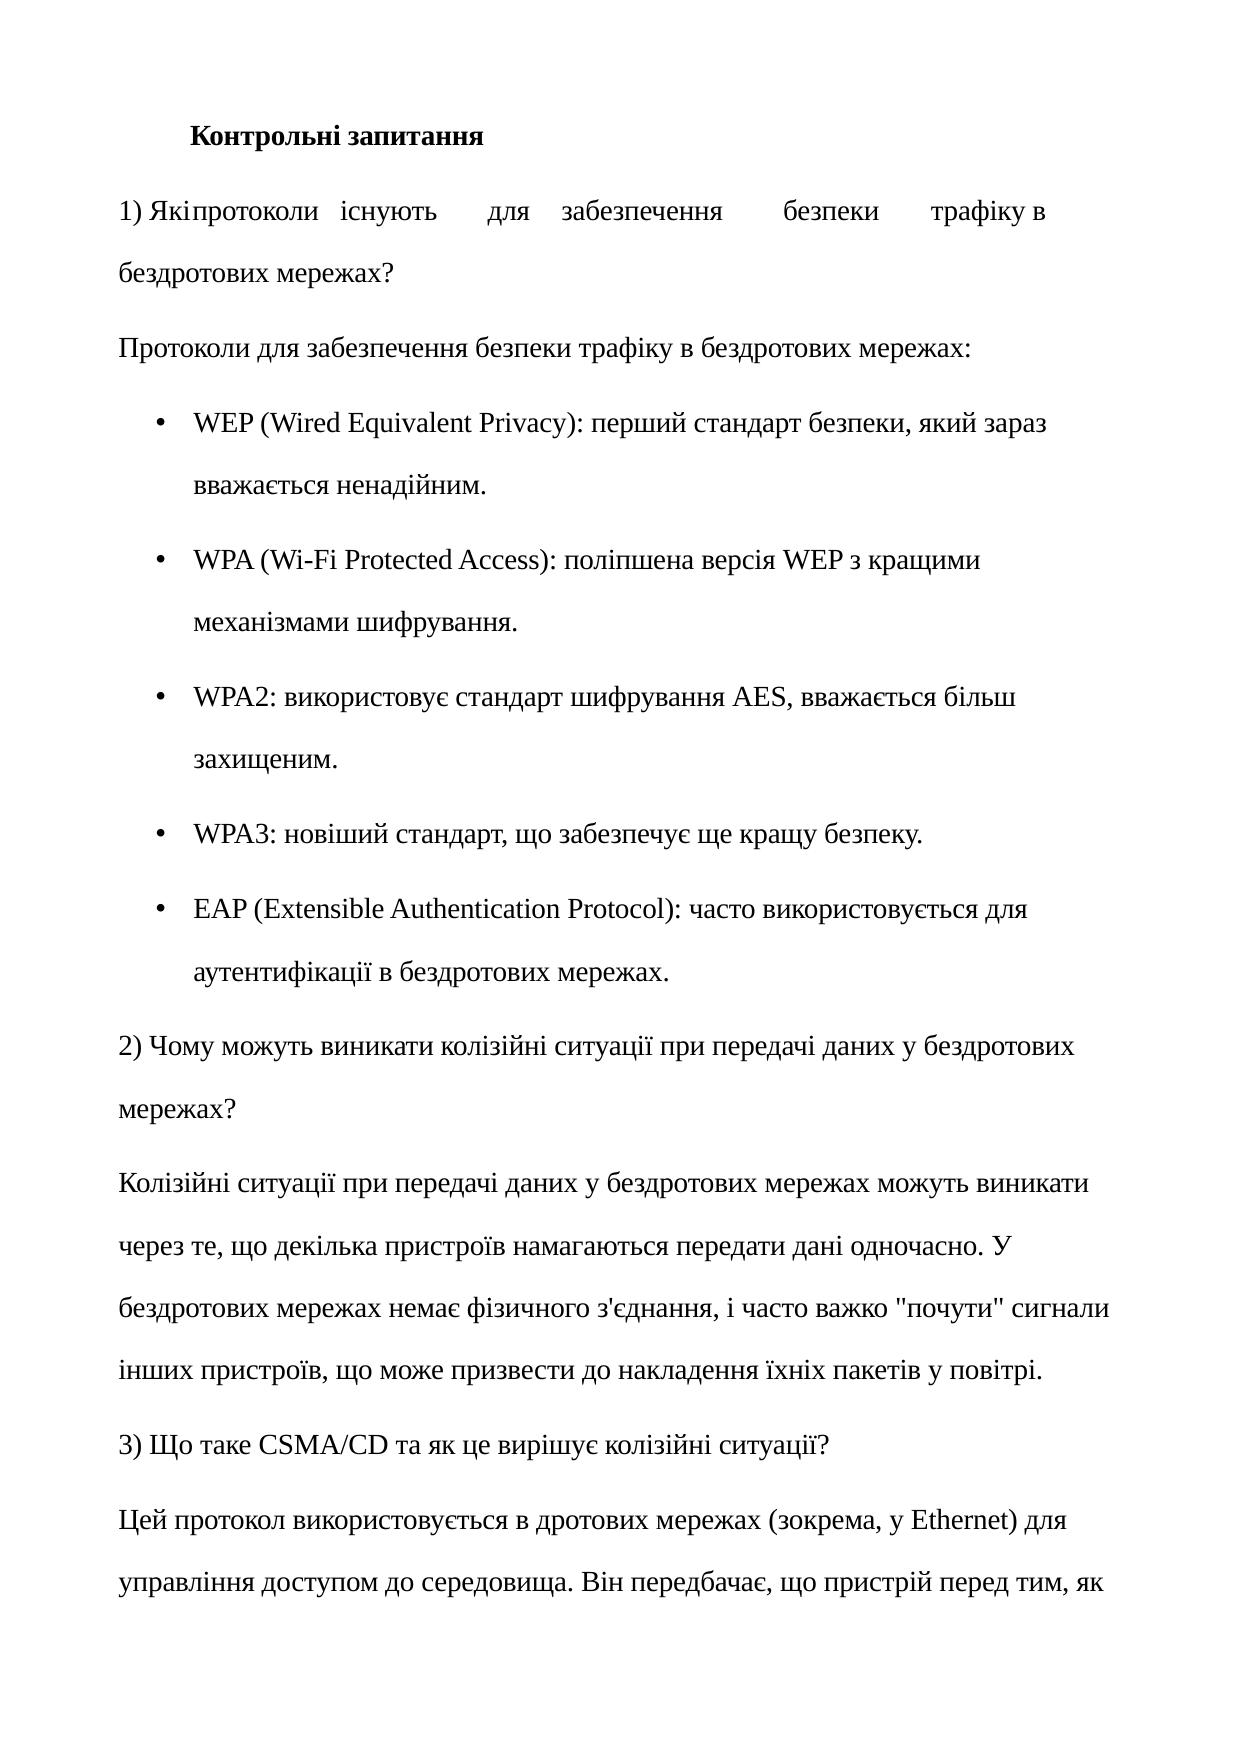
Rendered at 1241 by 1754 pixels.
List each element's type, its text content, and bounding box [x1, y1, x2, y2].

list EAP (Extensible Authentication Protocol): часто використовується для аутентифікації в бездротових мережах. [156, 891, 1122, 987]
list WEP (Wired Equivalent Privacy): перший стандарт безпеки, який зараз вважається ненадійним. [156, 405, 1122, 501]
text Цей протокол використовується в дротових мережах (зокрема, у Ethernet) для управління доступом до середовища. Він передбачає, що пристрій перед тим, як [118, 1502, 1122, 1598]
list WPA2: використовує стандарт шифрування AES, вважається більш захищеним. [156, 679, 1122, 775]
text Колізійні ситуації при передачі даних у бездротових мережах можуть виникати через те, що декілька пристроїв намагаються передати дані одночасно. У бездротових мережах немає фізичного з'єднання, і часто важко "почути" сигнали інших пристроїв, що може призвести до накладення їхніх пакетів у повітрі. [118, 1166, 1122, 1386]
text 1) Які протоколи існують для забезпечення безпеки трафіку в бездротових мережах? [118, 193, 1122, 289]
text Протоколи для забезпечення безпеки трафіку в бездротових мережах: [118, 330, 1122, 363]
list WPA3: новіший стандарт, що забезпечує ще кращу безпеку. [156, 816, 1122, 850]
text 3) Що таке CSMA/CD та як це вирішує колізійні ситуації? [118, 1427, 1122, 1461]
text 2) Чому можуть виникати колізійні ситуації при передачі даних у бездротових мережах? [118, 1028, 1122, 1124]
list WPA (Wi-Fi Protected Access): поліпшена версія WEP з кращими механізмами шифрування. [156, 542, 1122, 638]
text Контрольні запитання [190, 118, 1122, 152]
